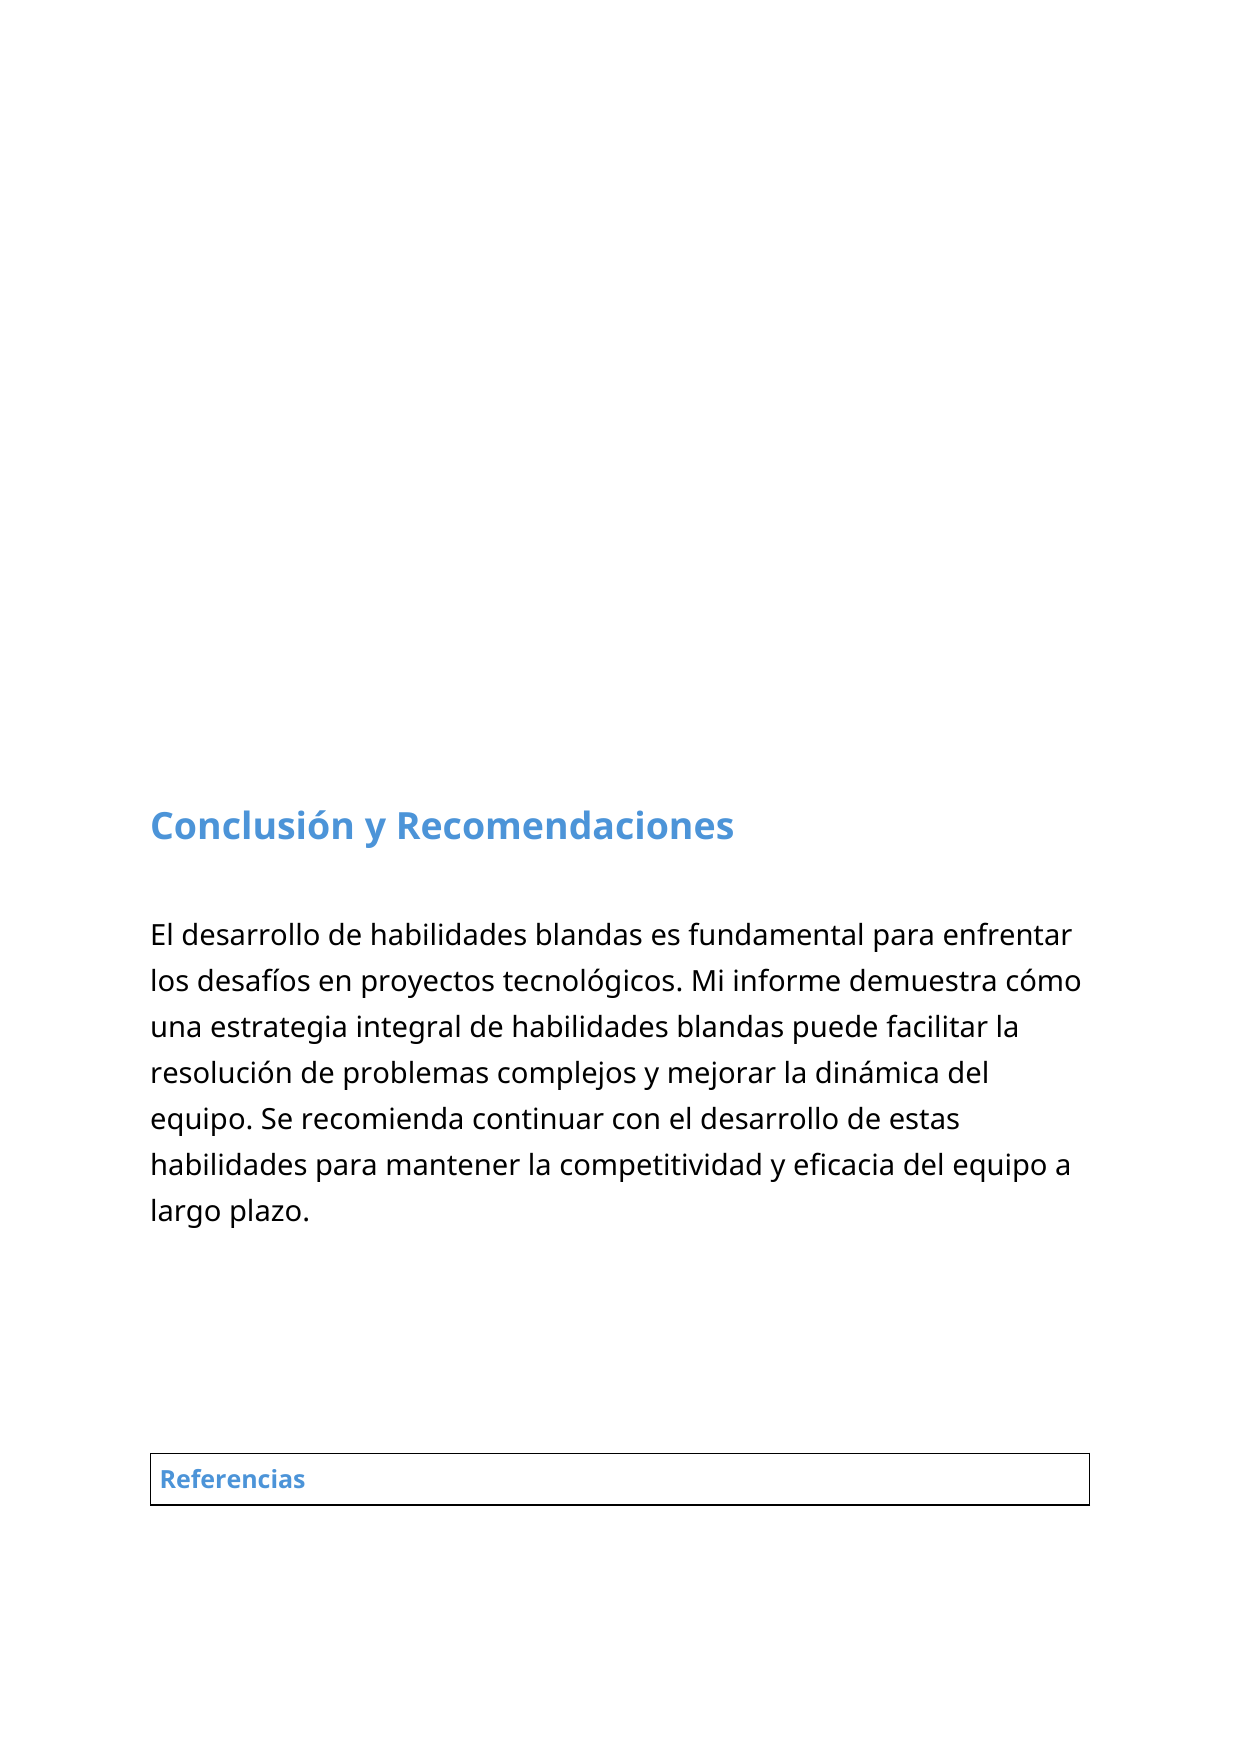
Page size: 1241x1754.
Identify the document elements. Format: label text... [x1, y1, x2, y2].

subtitle Conclusión y Recomendaciones [150, 799, 1090, 850]
text Referencias [151, 1454, 1089, 1504]
text El desarrollo de habilidades blandas es fundamental para enfrentar los desafíos en proyectos tecnológicos. Mi informe demuestra cómo una estrategia integral de habilidades blandas puede facilitar la resolución de problemas complejos y mejorar la dinámica del equipo. Se recomienda continuar con el desarrollo de estas habilidades para mantener la competitividad y eficacia del equipo a largo plazo. [150, 914, 1090, 1229]
